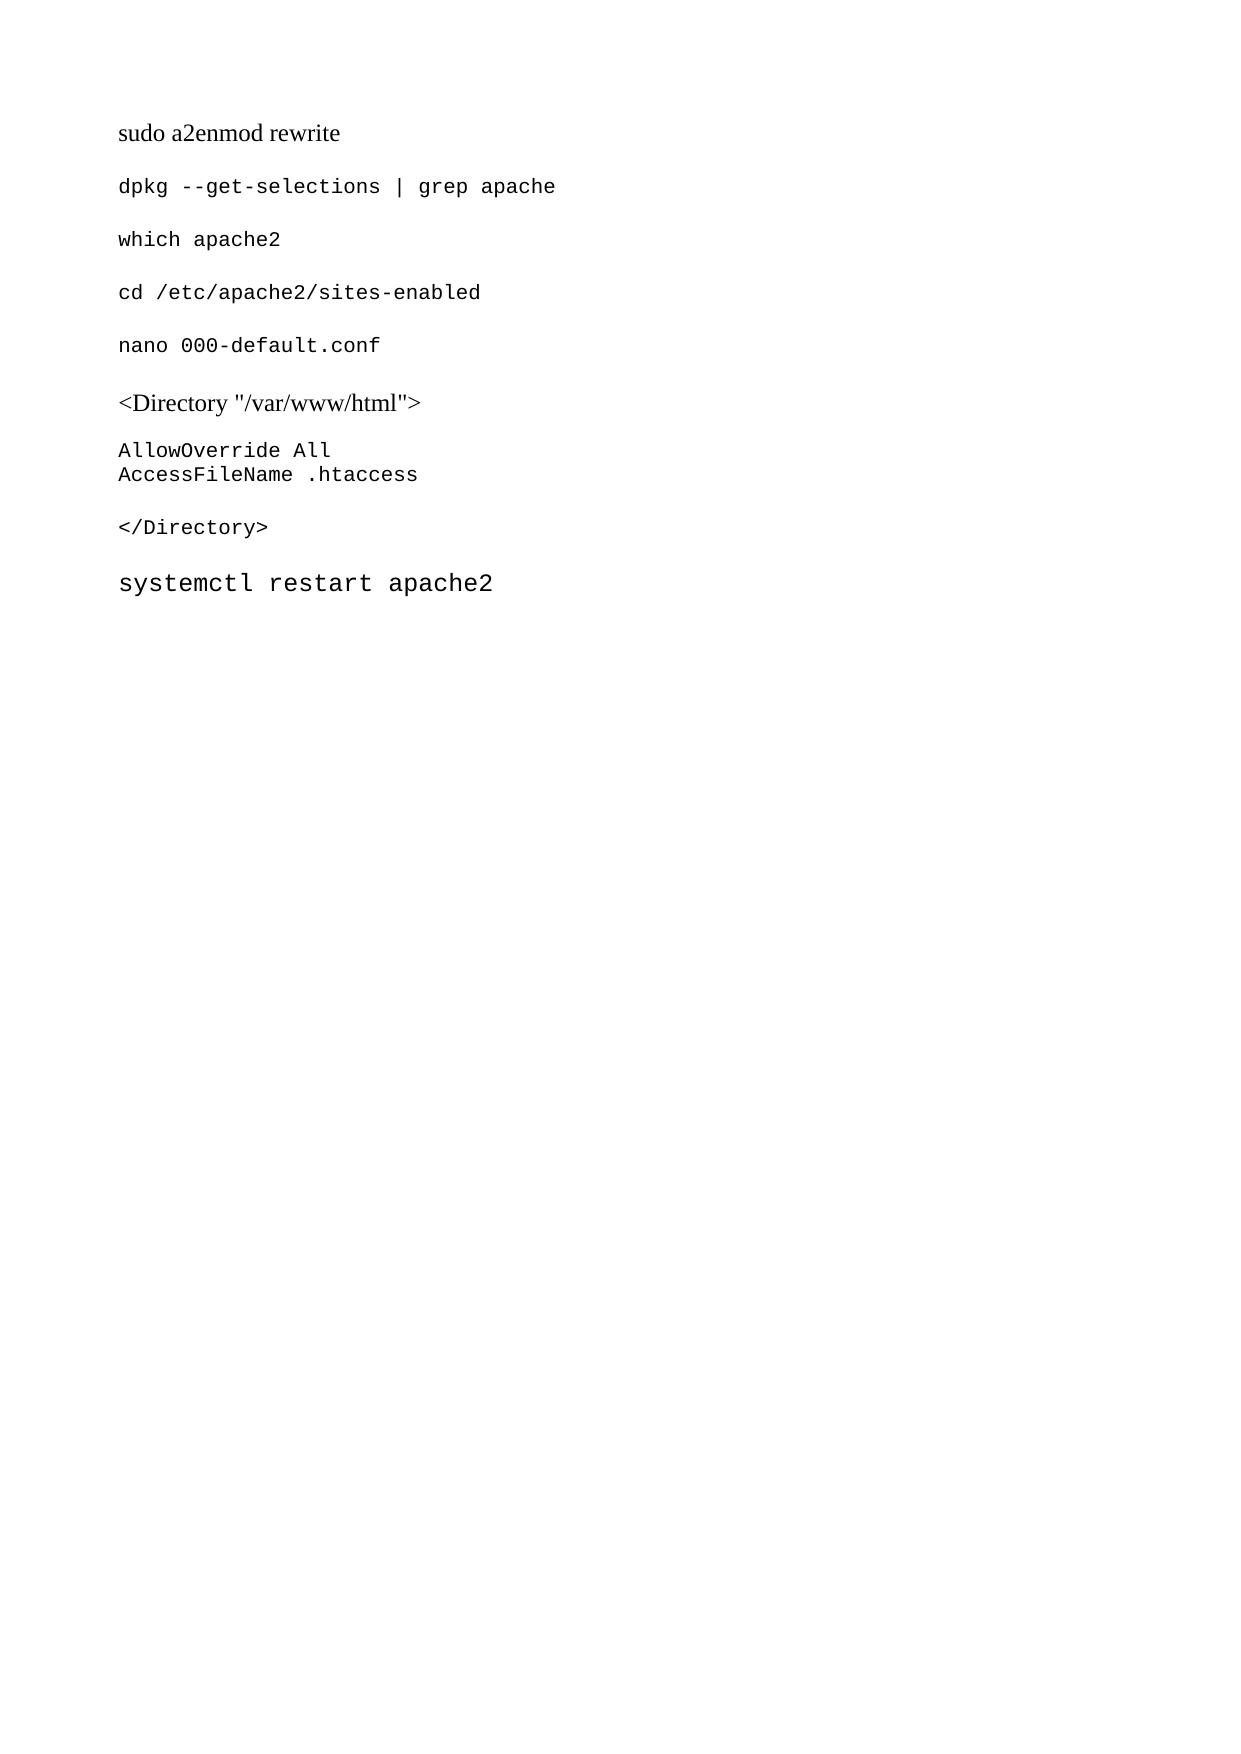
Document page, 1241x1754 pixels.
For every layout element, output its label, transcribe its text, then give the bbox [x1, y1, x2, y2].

text cd /etc/apache2/sites-enabled [118, 282, 1122, 306]
text AllowOverride All [118, 441, 1122, 464]
text which apache2 [118, 229, 1122, 252]
text </Directory> [118, 517, 1122, 541]
text systemctl restart apache2 [118, 570, 1122, 599]
text sudo a2enmod rewrite [118, 118, 1122, 147]
text <Directory "/var/www/html"> [118, 388, 1122, 417]
text nano 000-default.conf [118, 335, 1122, 359]
text AccessFileName .htaccess [118, 464, 1122, 488]
text dpkg --get-selections | grep apache [118, 176, 1122, 199]
